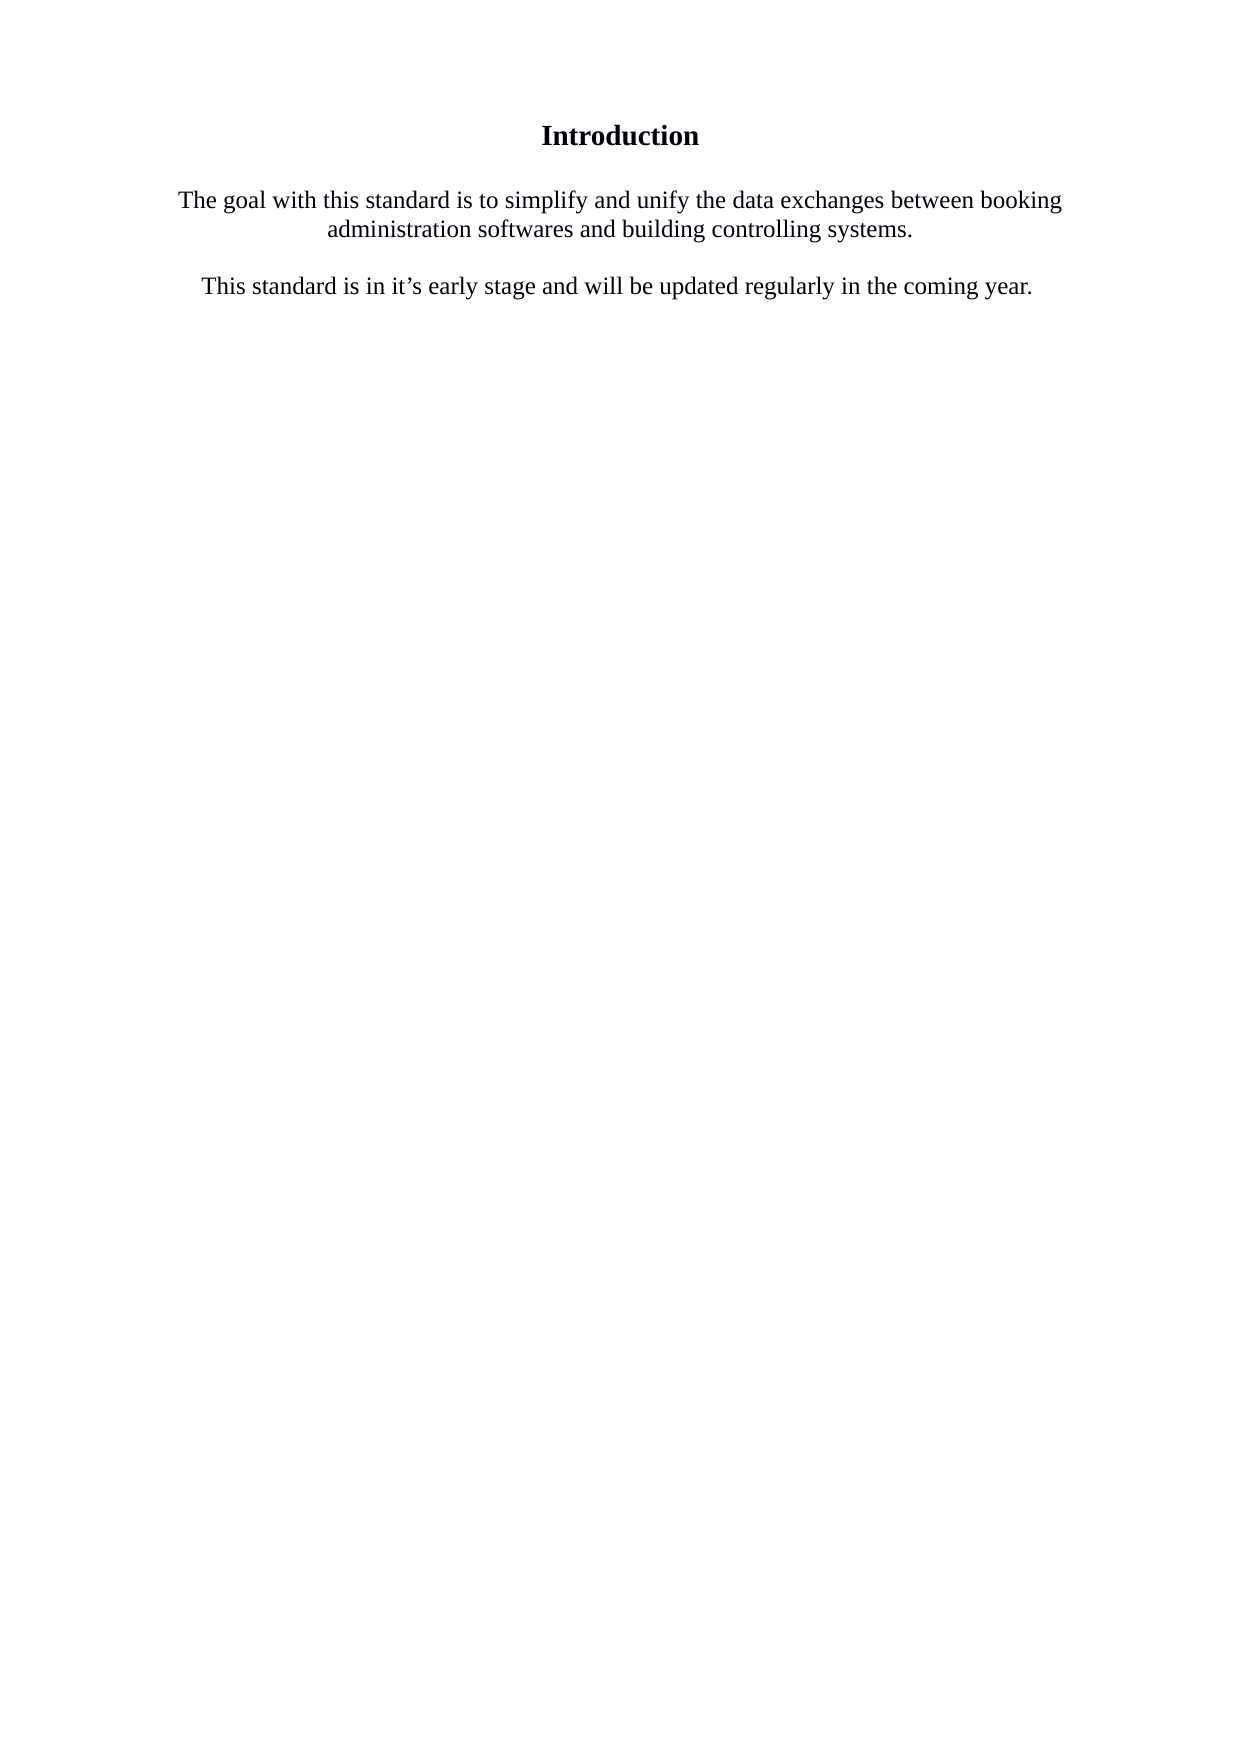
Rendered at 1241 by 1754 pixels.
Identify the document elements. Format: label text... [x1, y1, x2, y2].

text Introduction [118, 118, 1122, 152]
text The goal with this standard is to simplify and unify the data exchanges between booking administration softwares and building controlling systems. [118, 185, 1122, 243]
text This standard is in it’s early stage and will be updated regularly in the coming year. [118, 271, 1122, 300]
